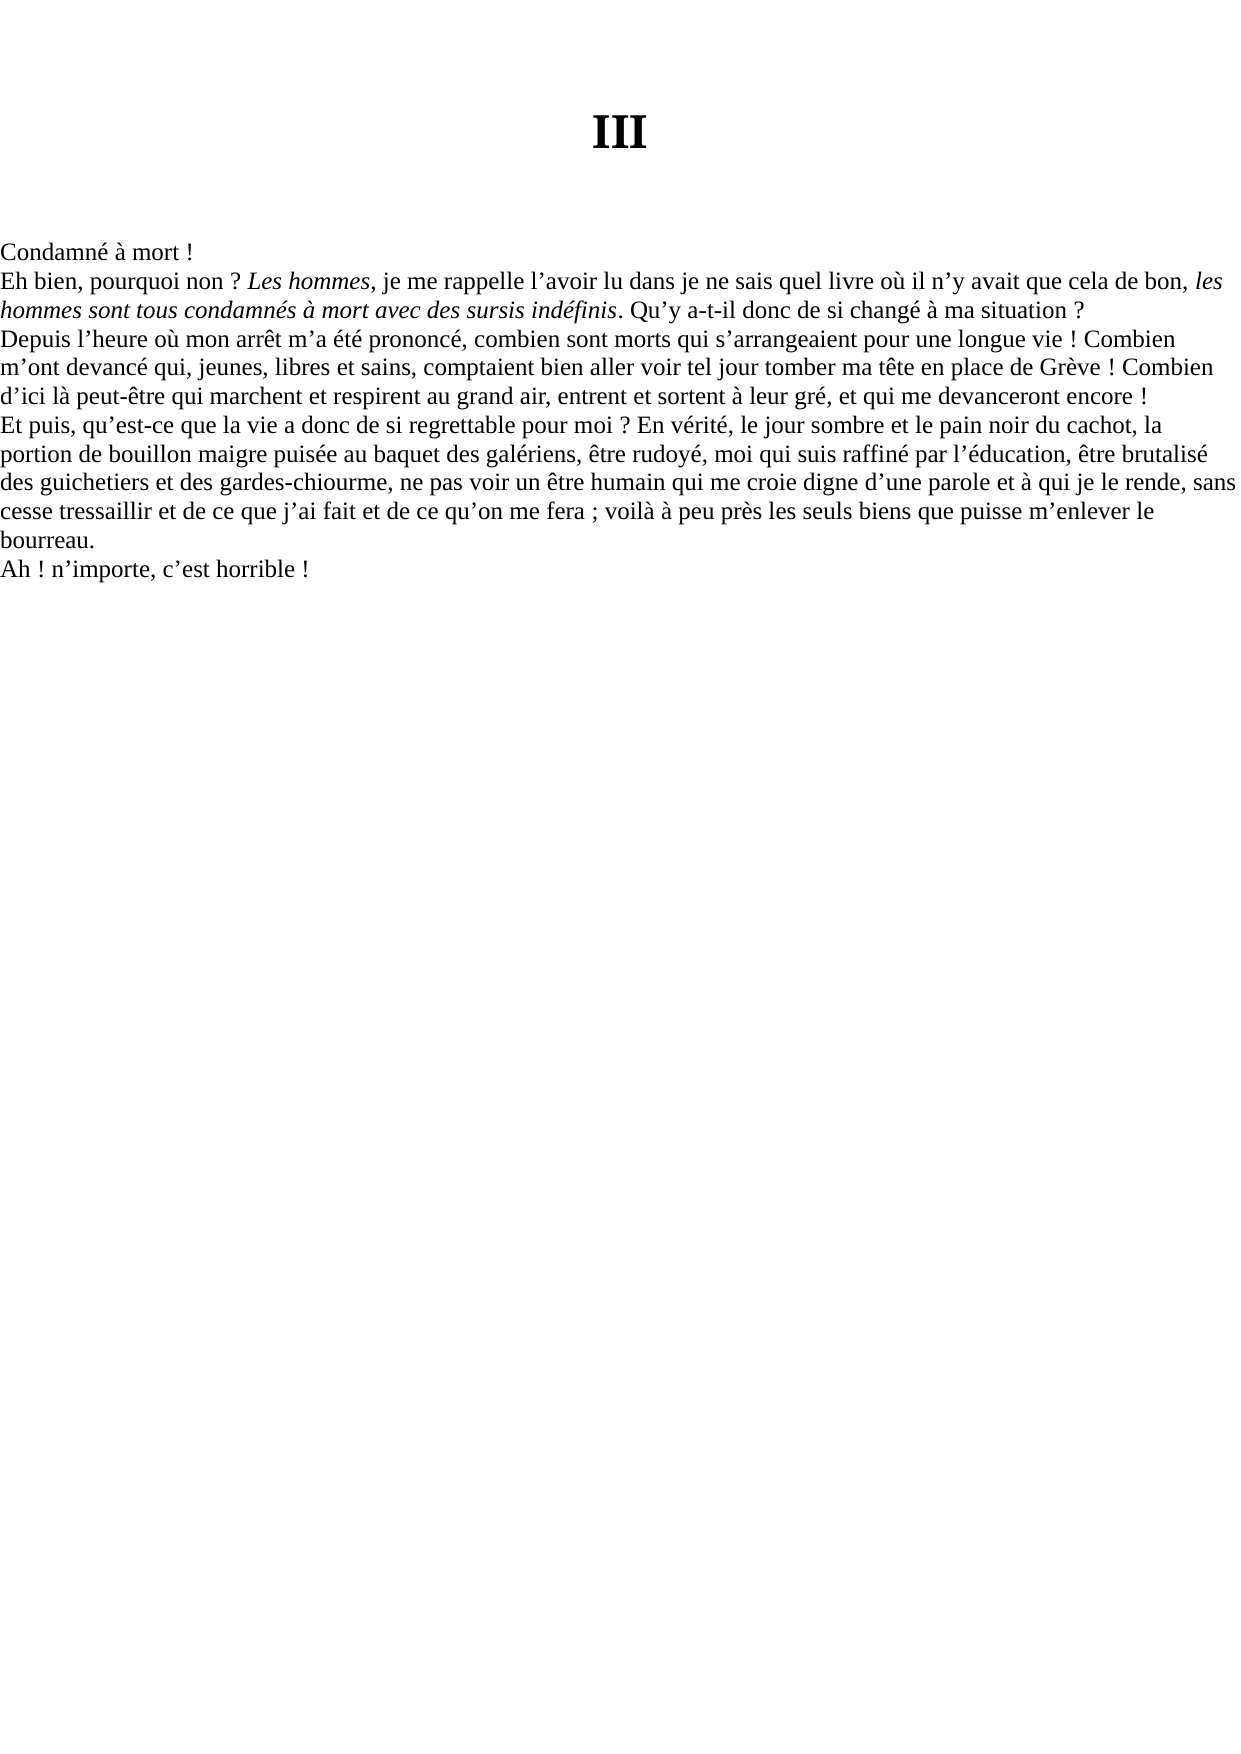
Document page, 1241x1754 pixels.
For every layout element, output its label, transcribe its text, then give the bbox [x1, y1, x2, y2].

text Depuis l’heure où mon arrêt m’a été prononcé, combien sont morts qui s’arrangeaient pour une longue vie ! Combien m’ont devancé qui, jeunes, libres et sains, comptaient bien aller voir tel jour tomber ma tête en place de Grève ! Combien d’ici là peut-être qui marchent et respirent au grand air, entrent et sortent à leur gré, et qui me devanceront encore ! [0, 324, 1240, 410]
text Eh bien, pourquoi non ? Les hommes, je me rappelle l’avoir lu dans je ne sais quel livre où il n’y avait que cela de bon, les hommes sont tous condamnés à mort avec des sursis indéfinis. Qu’y a-t-il donc de si changé à ma situation ? [0, 266, 1240, 324]
text Et puis, qu’est-ce que la vie a donc de si regrettable pour moi ? En vérité, le jour sombre et le pain noir du cachot, la portion de bouillon maigre puisée au baquet des galériens, être rudoyé, moi qui suis raffiné par l’éducation, être brutalisé des guichetiers et des gardes-chiourme, ne pas voir un être humain qui me croie digne d’une parole et à qui je le rende, sans cesse tressaillir et de ce que j’ai fait et de ce qu’on me fera ; voilà à peu près les seuls biens que puisse m’enlever le bourreau. [0, 410, 1240, 554]
text Ah ! n’importe, c’est horrible ! [0, 554, 1240, 582]
text Condamné à mort ! [0, 237, 1240, 266]
subtitle III [0, 100, 1240, 162]
